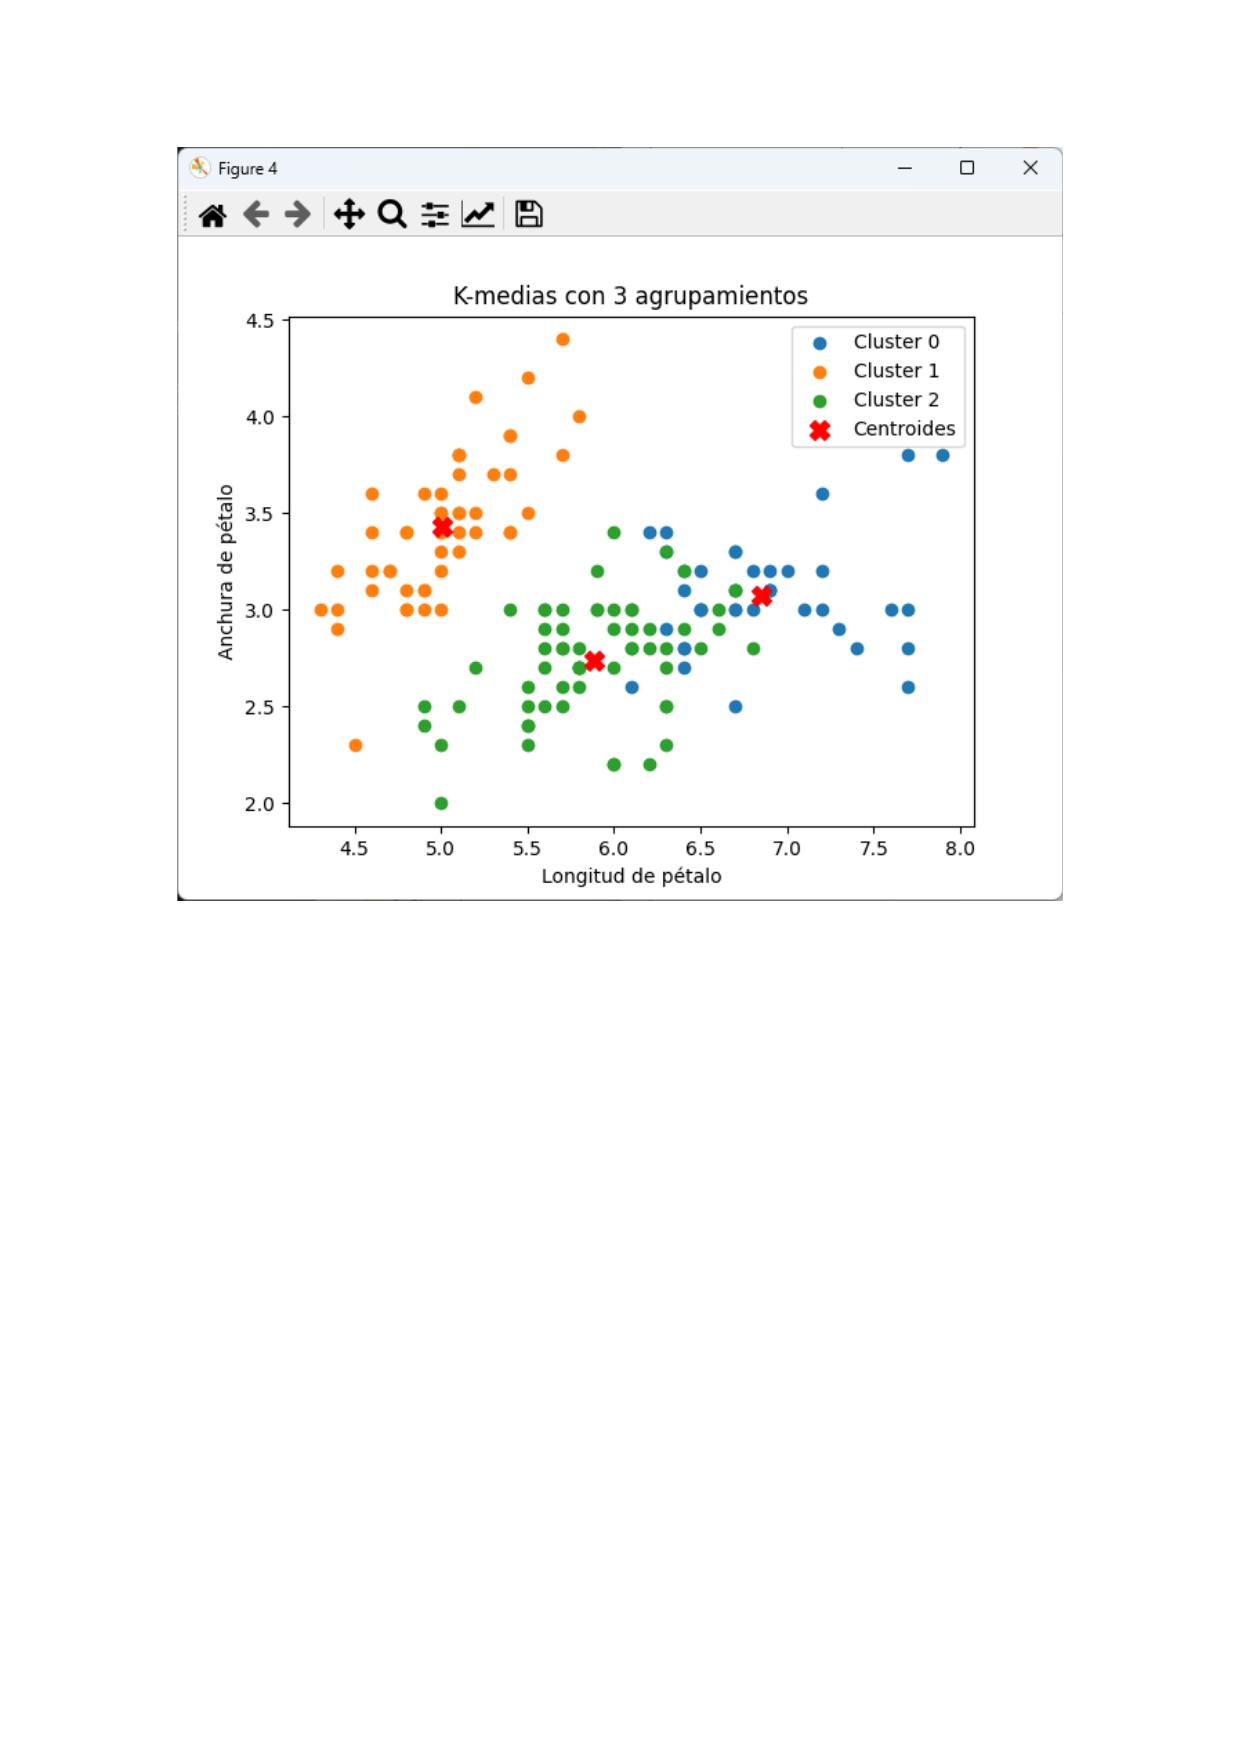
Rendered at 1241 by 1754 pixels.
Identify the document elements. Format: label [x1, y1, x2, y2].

picture [177, 147, 1063, 901]
